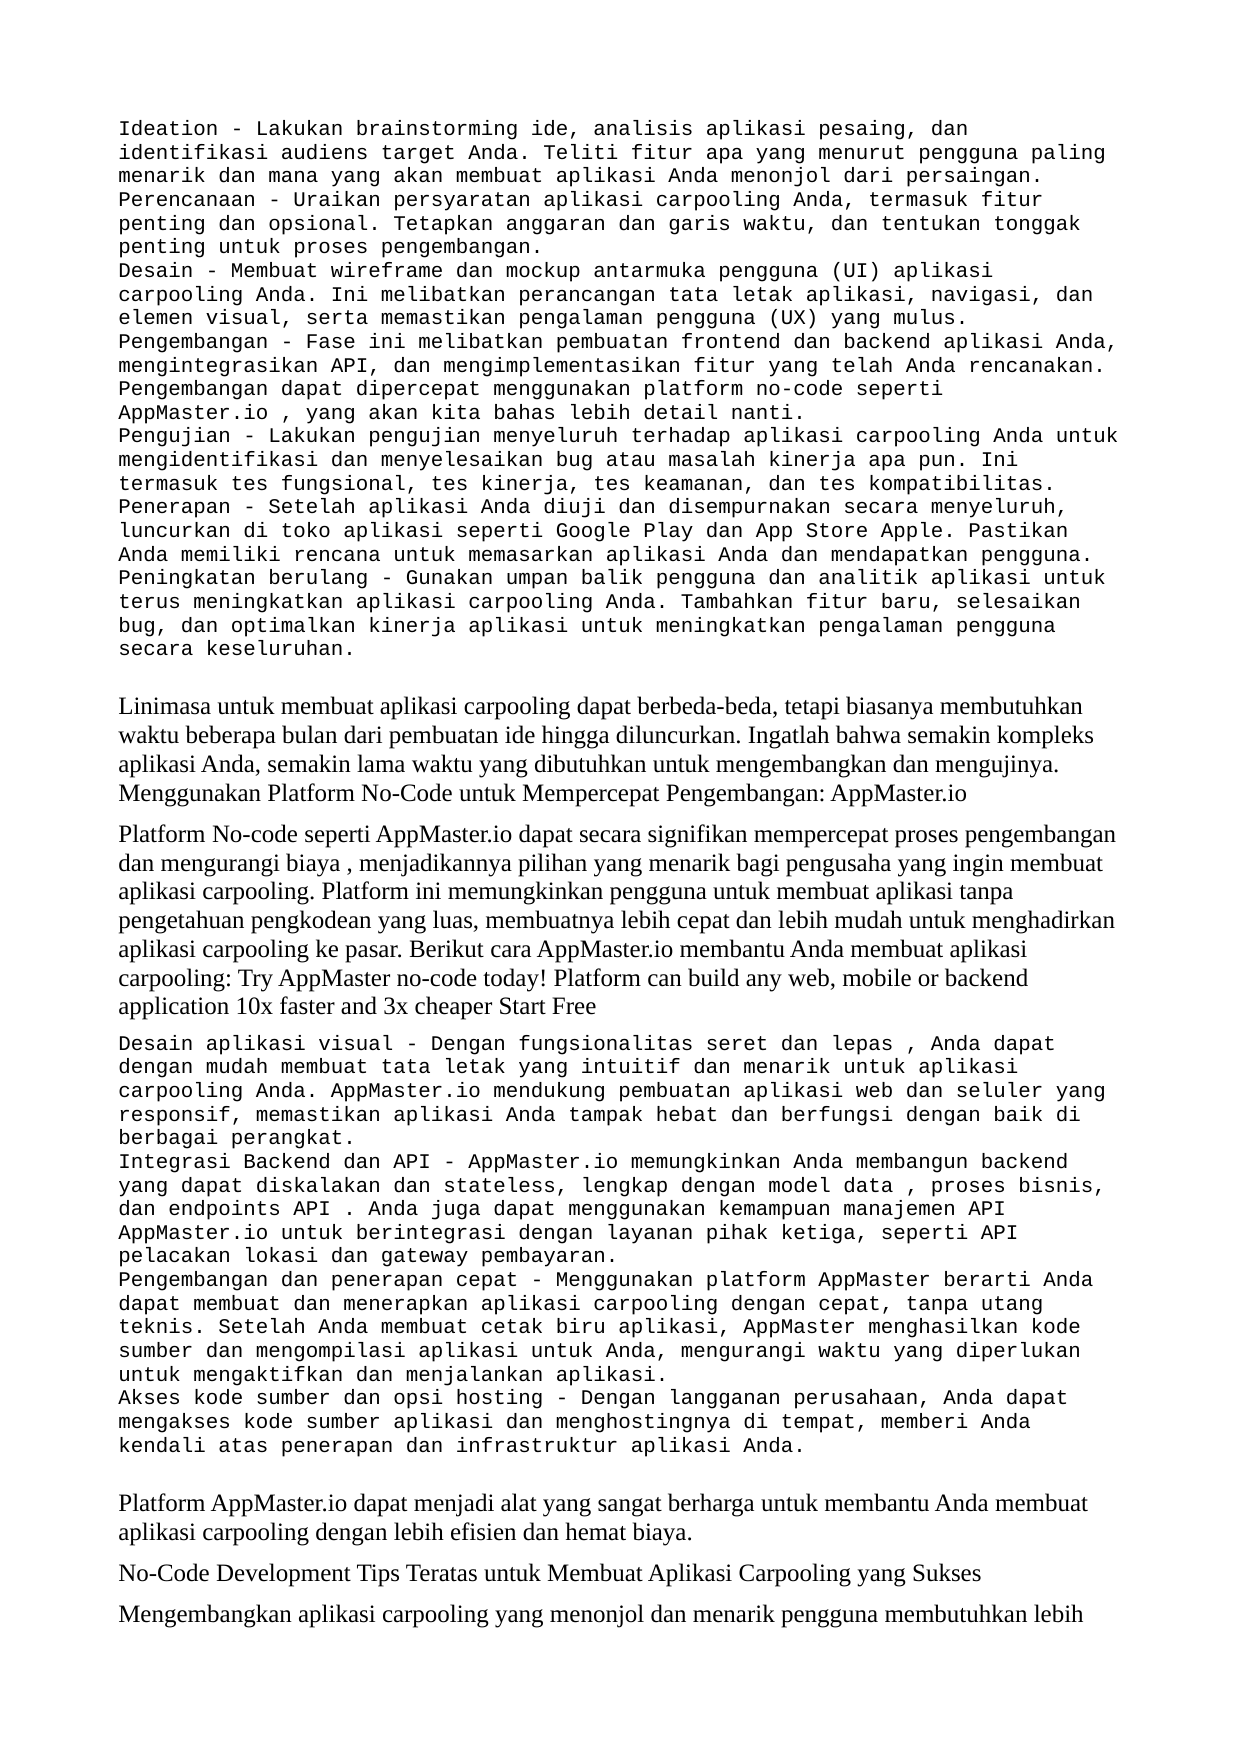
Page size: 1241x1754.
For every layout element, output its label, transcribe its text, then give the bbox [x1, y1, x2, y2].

text Perencanaan - Uraikan persyaratan aplikasi carpooling Anda, termasuk fitur penting dan opsional. Tetapkan anggaran dan garis waktu, dan tentukan tonggak penting untuk proses pengembangan. [118, 189, 1122, 260]
text Platform AppMaster.io dapat menjadi alat yang sangat berharga untuk membantu Anda membuat aplikasi carpooling dengan lebih efisien dan hemat biaya. [118, 1488, 1122, 1545]
text Akses kode sumber dan opsi hosting - Dengan langganan perusahaan, Anda dapat mengakses kode sumber aplikasi dan menghostingnya di tempat, memberi Anda kendali atas penerapan dan infrastruktur aplikasi Anda. [118, 1387, 1122, 1458]
text Desain - Membuat wireframe dan mockup antarmuka pengguna (UI) aplikasi carpooling Anda. Ini melibatkan perancangan tata letak aplikasi, navigasi, dan elemen visual, serta memastikan pengalaman pengguna (UX) yang mulus. [118, 260, 1122, 331]
text Platform No-code seperti AppMaster.io dapat secara signifikan mempercepat proses pengembangan dan mengurangi biaya , menjadikannya pilihan yang menarik bagi pengusaha yang ingin membuat aplikasi carpooling. Platform ini memungkinkan pengguna untuk membuat aplikasi tanpa pengetahuan pengkodean yang luas, membuatnya lebih cepat dan lebih mudah untuk menghadirkan aplikasi carpooling ke pasar. Berikut cara AppMaster.io membantu Anda membuat aplikasi carpooling: Try AppMaster no-code today! Platform can build any web, mobile or backend application 10x faster and 3x cheaper Start Free [118, 819, 1122, 1020]
text Pengembangan - Fase ini melibatkan pembuatan frontend dan backend aplikasi Anda, mengintegrasikan API, dan mengimplementasikan fitur yang telah Anda rencanakan. Pengembangan dapat dipercepat menggunakan platform no-code seperti AppMaster.io , yang akan kita bahas lebih detail nanti. [118, 331, 1122, 426]
text Pengembangan dan penerapan cepat - Menggunakan platform AppMaster berarti Anda dapat membuat dan menerapkan aplikasi carpooling dengan cepat, tanpa utang teknis. Setelah Anda membuat cetak biru aplikasi, AppMaster menghasilkan kode sumber dan mengompilasi aplikasi untuk Anda, mengurangi waktu yang diperlukan untuk mengaktifkan dan menjalankan aplikasi. [118, 1269, 1122, 1387]
text Linimasa untuk membuat aplikasi carpooling dapat berbeda-beda, tetapi biasanya membutuhkan waktu beberapa bulan dari pembuatan ide hingga diluncurkan. Ingatlah bahwa semakin kompleks aplikasi Anda, semakin lama waktu yang dibutuhkan untuk mengembangkan dan mengujinya. Menggunakan Platform No-Code untuk Mempercepat Pengembangan: AppMaster.io [118, 691, 1122, 806]
text Peningkatan berulang - Gunakan umpan balik pengguna dan analitik aplikasi untuk terus meningkatkan aplikasi carpooling Anda. Tambahkan fitur baru, selesaikan bug, dan optimalkan kinerja aplikasi untuk meningkatkan pengalaman pengguna secara keseluruhan. [118, 567, 1122, 662]
text Integrasi Backend dan API - AppMaster.io memungkinkan Anda membangun backend yang dapat diskalakan dan stateless, lengkap dengan model data , proses bisnis, dan endpoints API . Anda juga dapat menggunakan kemampuan manajemen API AppMaster.io untuk berintegrasi dengan layanan pihak ketiga, seperti API pelacakan lokasi dan gateway pembayaran. [118, 1151, 1122, 1269]
text No-Code Development Tips Teratas untuk Membuat Aplikasi Carpooling yang Sukses [118, 1558, 1122, 1587]
text Penerapan - Setelah aplikasi Anda diuji dan disempurnakan secara menyeluruh, luncurkan di toko aplikasi seperti Google Play dan App Store Apple. Pastikan Anda memiliki rencana untuk memasarkan aplikasi Anda dan mendapatkan pengguna. [118, 496, 1122, 567]
text Mengembangkan aplikasi carpooling yang menonjol dan menarik pengguna membutuhkan lebih [118, 1599, 1122, 1628]
text Desain aplikasi visual - Dengan fungsionalitas seret dan lepas , Anda dapat dengan mudah membuat tata letak yang intuitif dan menarik untuk aplikasi carpooling Anda. AppMaster.io mendukung pembuatan aplikasi web dan seluler yang responsif, memastikan aplikasi Anda tampak hebat dan berfungsi dengan baik di berbagai perangkat. [118, 1033, 1122, 1151]
text Ideation - Lakukan brainstorming ide, analisis aplikasi pesaing, dan identifikasi audiens target Anda. Teliti fitur apa yang menurut pengguna paling menarik dan mana yang akan membuat aplikasi Anda menonjol dari persaingan. [118, 118, 1122, 189]
text Pengujian - Lakukan pengujian menyeluruh terhadap aplikasi carpooling Anda untuk mengidentifikasi dan menyelesaikan bug atau masalah kinerja apa pun. Ini termasuk tes fungsional, tes kinerja, tes keamanan, dan tes kompatibilitas. [118, 426, 1122, 496]
